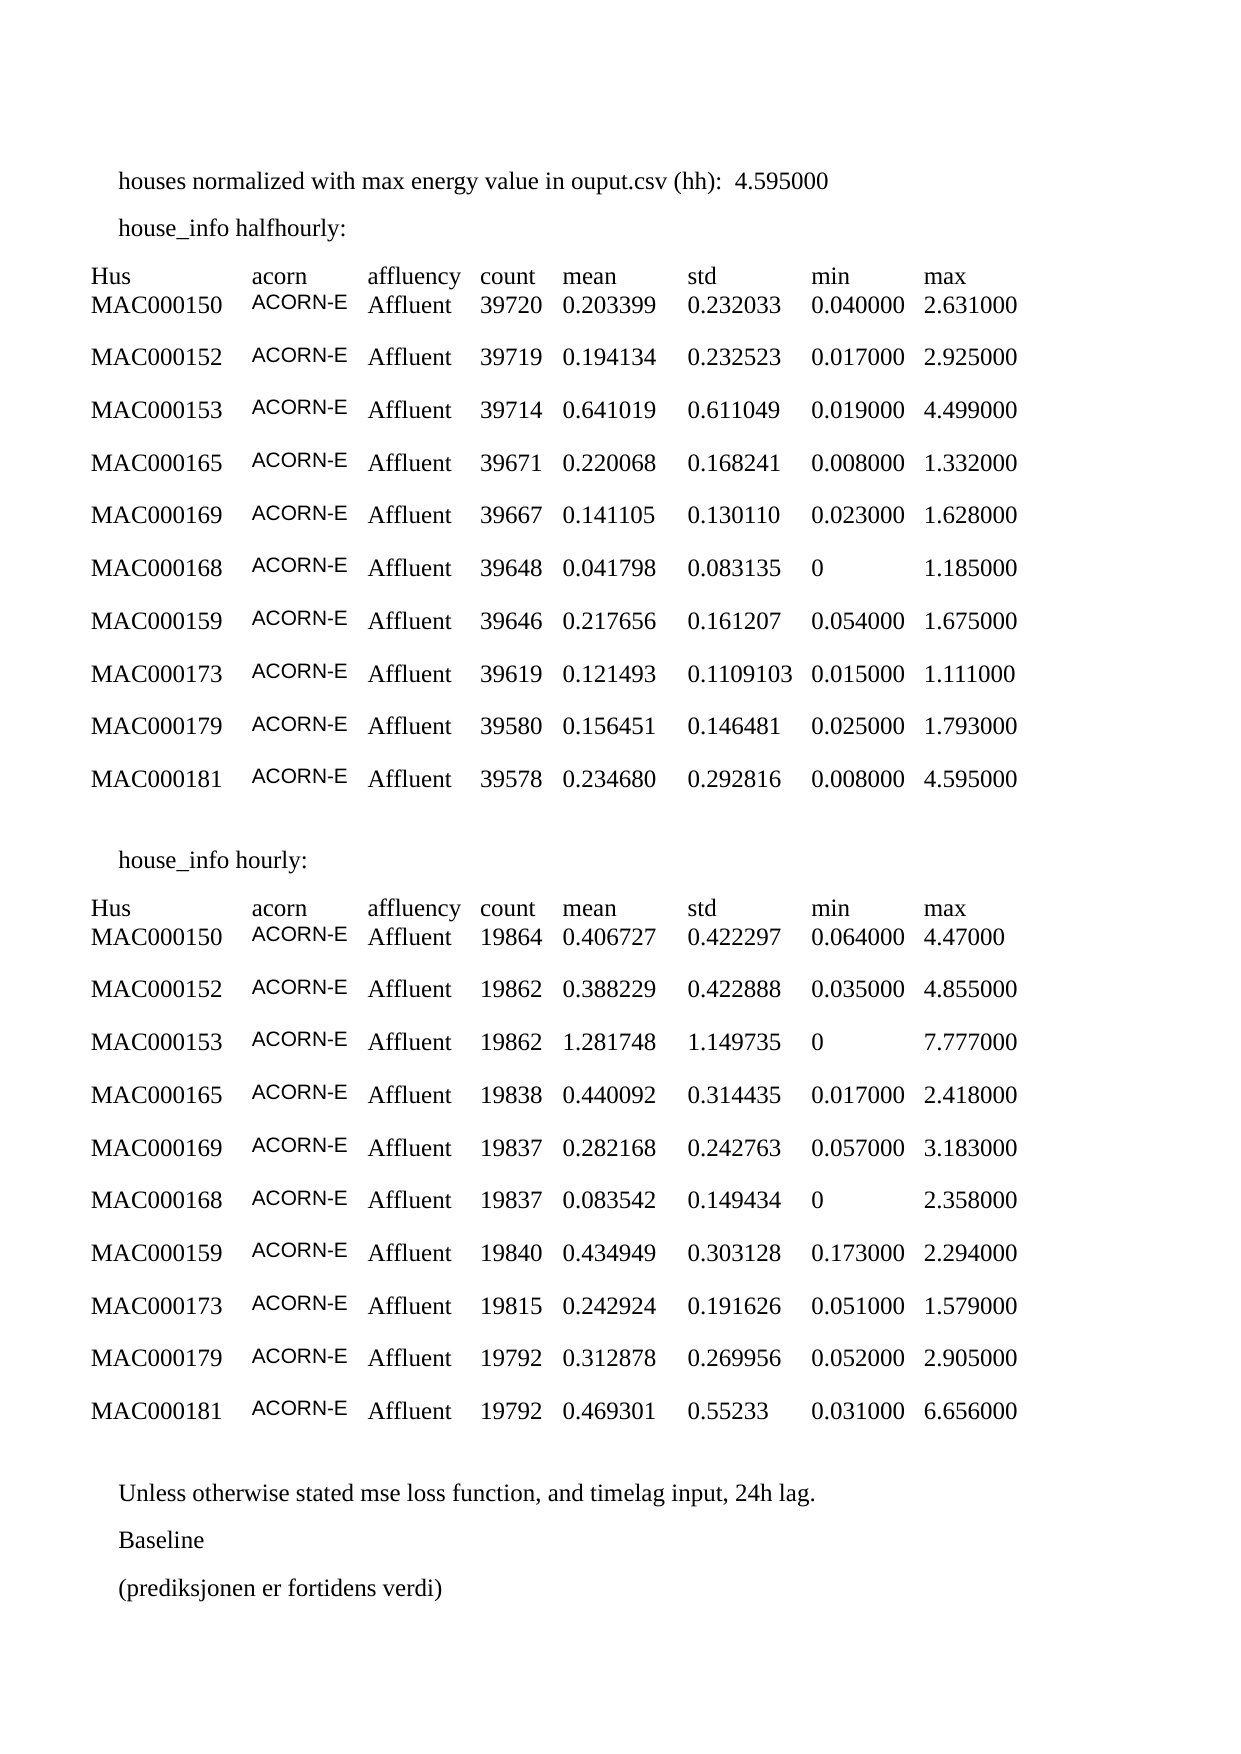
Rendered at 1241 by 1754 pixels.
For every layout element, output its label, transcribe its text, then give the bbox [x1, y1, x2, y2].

table_cell 0.041798 [563, 553, 687, 606]
table_cell Affluent [367, 659, 480, 711]
table_cell 0.040000 [811, 290, 923, 342]
table_cell 0.440092 [563, 1080, 687, 1133]
table_cell 0.292816 [688, 764, 811, 817]
table_cell 0.168241 [688, 448, 811, 501]
table_cell 0.194134 [563, 343, 687, 395]
table_header std [688, 893, 811, 922]
table_cell 2.905000 [924, 1344, 1047, 1396]
table_cell Affluent [367, 290, 480, 342]
table_cell 4.47000 [924, 922, 1047, 974]
table_cell Affluent [367, 1344, 480, 1396]
table_cell MAC000152 [91, 343, 252, 395]
table_cell Affluent [367, 501, 480, 553]
table_cell ACORN-E [252, 711, 367, 764]
table_cell 0.173000 [811, 1238, 923, 1291]
table_cell Affluent [367, 1080, 480, 1133]
table_cell ACORN-E [252, 290, 367, 342]
table_header count [480, 893, 562, 922]
table_cell Affluent [367, 448, 480, 501]
table_cell Affluent [367, 343, 480, 395]
text house_info halfhourly: [118, 213, 1122, 242]
table_cell MAC000169 [91, 501, 252, 553]
table_cell ACORN-E [252, 659, 367, 711]
table_cell 0 [811, 1027, 923, 1080]
table_cell Affluent [367, 1238, 480, 1291]
table_cell 0.242763 [688, 1133, 811, 1185]
table_cell 0.406727 [563, 922, 687, 974]
table_header affluency [367, 893, 480, 922]
table_cell Affluent [367, 922, 480, 974]
table_cell Affluent [367, 1133, 480, 1185]
table_cell 1.579000 [924, 1291, 1047, 1343]
table_cell 7.777000 [924, 1027, 1047, 1080]
table_cell 3.183000 [924, 1133, 1047, 1185]
table_cell Affluent [367, 764, 480, 817]
table_cell 39719 [480, 343, 562, 395]
table_cell ACORN-E [252, 764, 367, 817]
table_cell 0.083542 [563, 1185, 687, 1238]
table_cell Affluent [367, 1291, 480, 1343]
table_cell 0.141105 [563, 501, 687, 553]
table_cell 0.303128 [688, 1238, 811, 1291]
table_header mean [563, 261, 687, 290]
table_cell 0.052000 [811, 1344, 923, 1396]
table_cell MAC000159 [91, 606, 252, 659]
table_cell 4.855000 [924, 975, 1047, 1027]
table_cell 0.008000 [811, 764, 923, 817]
text house_info hourly: [118, 846, 1122, 874]
table_header min [811, 261, 923, 290]
table_cell 0.015000 [811, 659, 923, 711]
table_header Hus [91, 893, 252, 922]
table_cell 0.312878 [563, 1344, 687, 1396]
table_cell MAC000153 [91, 1027, 252, 1080]
table_cell MAC000168 [91, 1185, 252, 1238]
table_cell 0.156451 [563, 711, 687, 764]
table_cell 39646 [480, 606, 562, 659]
table_cell 0.242924 [563, 1291, 687, 1343]
table_cell 1.281748 [563, 1027, 687, 1080]
table_cell 1.185000 [924, 553, 1047, 606]
table_cell 0.282168 [563, 1133, 687, 1185]
table_cell 39714 [480, 395, 562, 448]
table_cell ACORN-E [252, 606, 367, 659]
table_cell MAC000179 [91, 1344, 252, 1396]
table_cell 19837 [480, 1185, 562, 1238]
table_cell MAC000168 [91, 553, 252, 606]
table_cell Affluent [367, 395, 480, 448]
table_cell 19837 [480, 1133, 562, 1185]
table_cell 19862 [480, 1027, 562, 1080]
table_cell ACORN-E [252, 448, 367, 501]
text Baseline [118, 1525, 1122, 1554]
table_cell 0.191626 [688, 1291, 811, 1343]
table_cell 1.628000 [924, 501, 1047, 553]
table_cell 0.469301 [563, 1396, 687, 1449]
table_cell 0.203399 [563, 290, 687, 342]
table_cell 19862 [480, 975, 562, 1027]
table_cell 0.220068 [563, 448, 687, 501]
table_cell 39578 [480, 764, 562, 817]
table_cell 0.55233 [688, 1396, 811, 1449]
table_cell 0.054000 [811, 606, 923, 659]
table_cell 1.793000 [924, 711, 1047, 764]
table_header acorn [252, 261, 367, 290]
table_cell 19838 [480, 1080, 562, 1133]
table_cell MAC000179 [91, 711, 252, 764]
table_cell 0.031000 [811, 1396, 923, 1449]
table_cell 19792 [480, 1396, 562, 1449]
table_cell 0.146481 [688, 711, 811, 764]
table_header mean [563, 893, 687, 922]
table_cell Affluent [367, 553, 480, 606]
table_cell 0.017000 [811, 343, 923, 395]
table_cell 1.149735 [688, 1027, 811, 1080]
table_cell ACORN-E [252, 922, 367, 974]
table_cell ACORN-E [252, 1396, 367, 1449]
table_cell 0.388229 [563, 975, 687, 1027]
table_cell 0.083135 [688, 553, 811, 606]
table_cell 0.269956 [688, 1344, 811, 1396]
table_cell 0.149434 [688, 1185, 811, 1238]
table_header Hus [91, 261, 252, 290]
table_cell 0 [811, 1185, 923, 1238]
table_cell MAC000181 [91, 764, 252, 817]
table_cell 19864 [480, 922, 562, 974]
table_cell Affluent [367, 1027, 480, 1080]
table_header max [924, 261, 1047, 290]
table_cell Affluent [367, 975, 480, 1027]
table_cell 1.111000 [924, 659, 1047, 711]
table_cell 0.064000 [811, 922, 923, 974]
table_cell MAC000169 [91, 1133, 252, 1185]
table_cell MAC000165 [91, 1080, 252, 1133]
table_cell 2.418000 [924, 1080, 1047, 1133]
table_cell 0.121493 [563, 659, 687, 711]
table_cell ACORN-E [252, 343, 367, 395]
table_cell MAC000165 [91, 448, 252, 501]
table_cell 19840 [480, 1238, 562, 1291]
table_cell 19815 [480, 1291, 562, 1343]
table_cell Affluent [367, 1396, 480, 1449]
table_cell 0.434949 [563, 1238, 687, 1291]
table_cell 39580 [480, 711, 562, 764]
table_cell MAC000150 [91, 922, 252, 974]
table_cell ACORN-E [252, 1291, 367, 1343]
table_cell ACORN-E [252, 1238, 367, 1291]
table_cell 4.595000 [924, 764, 1047, 817]
text (prediksjonen er fortidens verdi) [118, 1573, 1122, 1602]
table_cell 1.332000 [924, 448, 1047, 501]
table_cell 0.422297 [688, 922, 811, 974]
table_cell 2.631000 [924, 290, 1047, 342]
table_cell 0.217656 [563, 606, 687, 659]
table_header acorn [252, 893, 367, 922]
text houses normalized with max energy value in ouput.csv (hh): 4.595000 [118, 166, 1122, 194]
table_cell MAC000150 [91, 290, 252, 342]
table_cell 4.499000 [924, 395, 1047, 448]
table_cell 2.294000 [924, 1238, 1047, 1291]
table_cell 0.611049 [688, 395, 811, 448]
table_cell 0.1109103 [688, 659, 811, 711]
table_cell 0.017000 [811, 1080, 923, 1133]
table_cell 6.656000 [924, 1396, 1047, 1449]
table_cell 0.035000 [811, 975, 923, 1027]
table_cell 0.057000 [811, 1133, 923, 1185]
table_cell 39671 [480, 448, 562, 501]
table_cell 0.023000 [811, 501, 923, 553]
table_cell 39619 [480, 659, 562, 711]
table_cell ACORN-E [252, 395, 367, 448]
table_cell ACORN-E [252, 975, 367, 1027]
table_cell 0.019000 [811, 395, 923, 448]
table_cell MAC000173 [91, 1291, 252, 1343]
table_cell ACORN-E [252, 501, 367, 553]
table_cell 0.234680 [563, 764, 687, 817]
text Unless otherwise stated mse loss function, and timelag input, 24h lag. [118, 1478, 1122, 1506]
table_cell 39720 [480, 290, 562, 342]
table_cell 0.422888 [688, 975, 811, 1027]
table_header affluency [367, 261, 480, 290]
table_cell MAC000159 [91, 1238, 252, 1291]
table_cell 19792 [480, 1344, 562, 1396]
table_cell MAC000153 [91, 395, 252, 448]
table_cell 0.641019 [563, 395, 687, 448]
table_cell MAC000173 [91, 659, 252, 711]
table_cell 0.232523 [688, 343, 811, 395]
table_cell 2.358000 [924, 1185, 1047, 1238]
table_cell ACORN-E [252, 1185, 367, 1238]
table_header count [480, 261, 562, 290]
table_cell 0.130110 [688, 501, 811, 553]
table_cell ACORN-E [252, 1080, 367, 1133]
table_cell 0.051000 [811, 1291, 923, 1343]
table_cell 0.161207 [688, 606, 811, 659]
table_cell ACORN-E [252, 1344, 367, 1396]
table_cell 0.008000 [811, 448, 923, 501]
table_cell MAC000181 [91, 1396, 252, 1449]
table_cell 0.232033 [688, 290, 811, 342]
table_cell 2.925000 [924, 343, 1047, 395]
table_cell 39648 [480, 553, 562, 606]
table_cell 0 [811, 553, 923, 606]
table_cell 0.314435 [688, 1080, 811, 1133]
table_header max [924, 893, 1047, 922]
table_cell Affluent [367, 606, 480, 659]
table_cell ACORN-E [252, 1027, 367, 1080]
table_header min [811, 893, 923, 922]
table_cell MAC000152 [91, 975, 252, 1027]
table_cell Affluent [367, 1185, 480, 1238]
table_header std [688, 261, 811, 290]
table_cell 39667 [480, 501, 562, 553]
table_cell ACORN-E [252, 553, 367, 606]
table_cell 0.025000 [811, 711, 923, 764]
table_cell Affluent [367, 711, 480, 764]
table_cell ACORN-E [252, 1133, 367, 1185]
table_cell 1.675000 [924, 606, 1047, 659]
